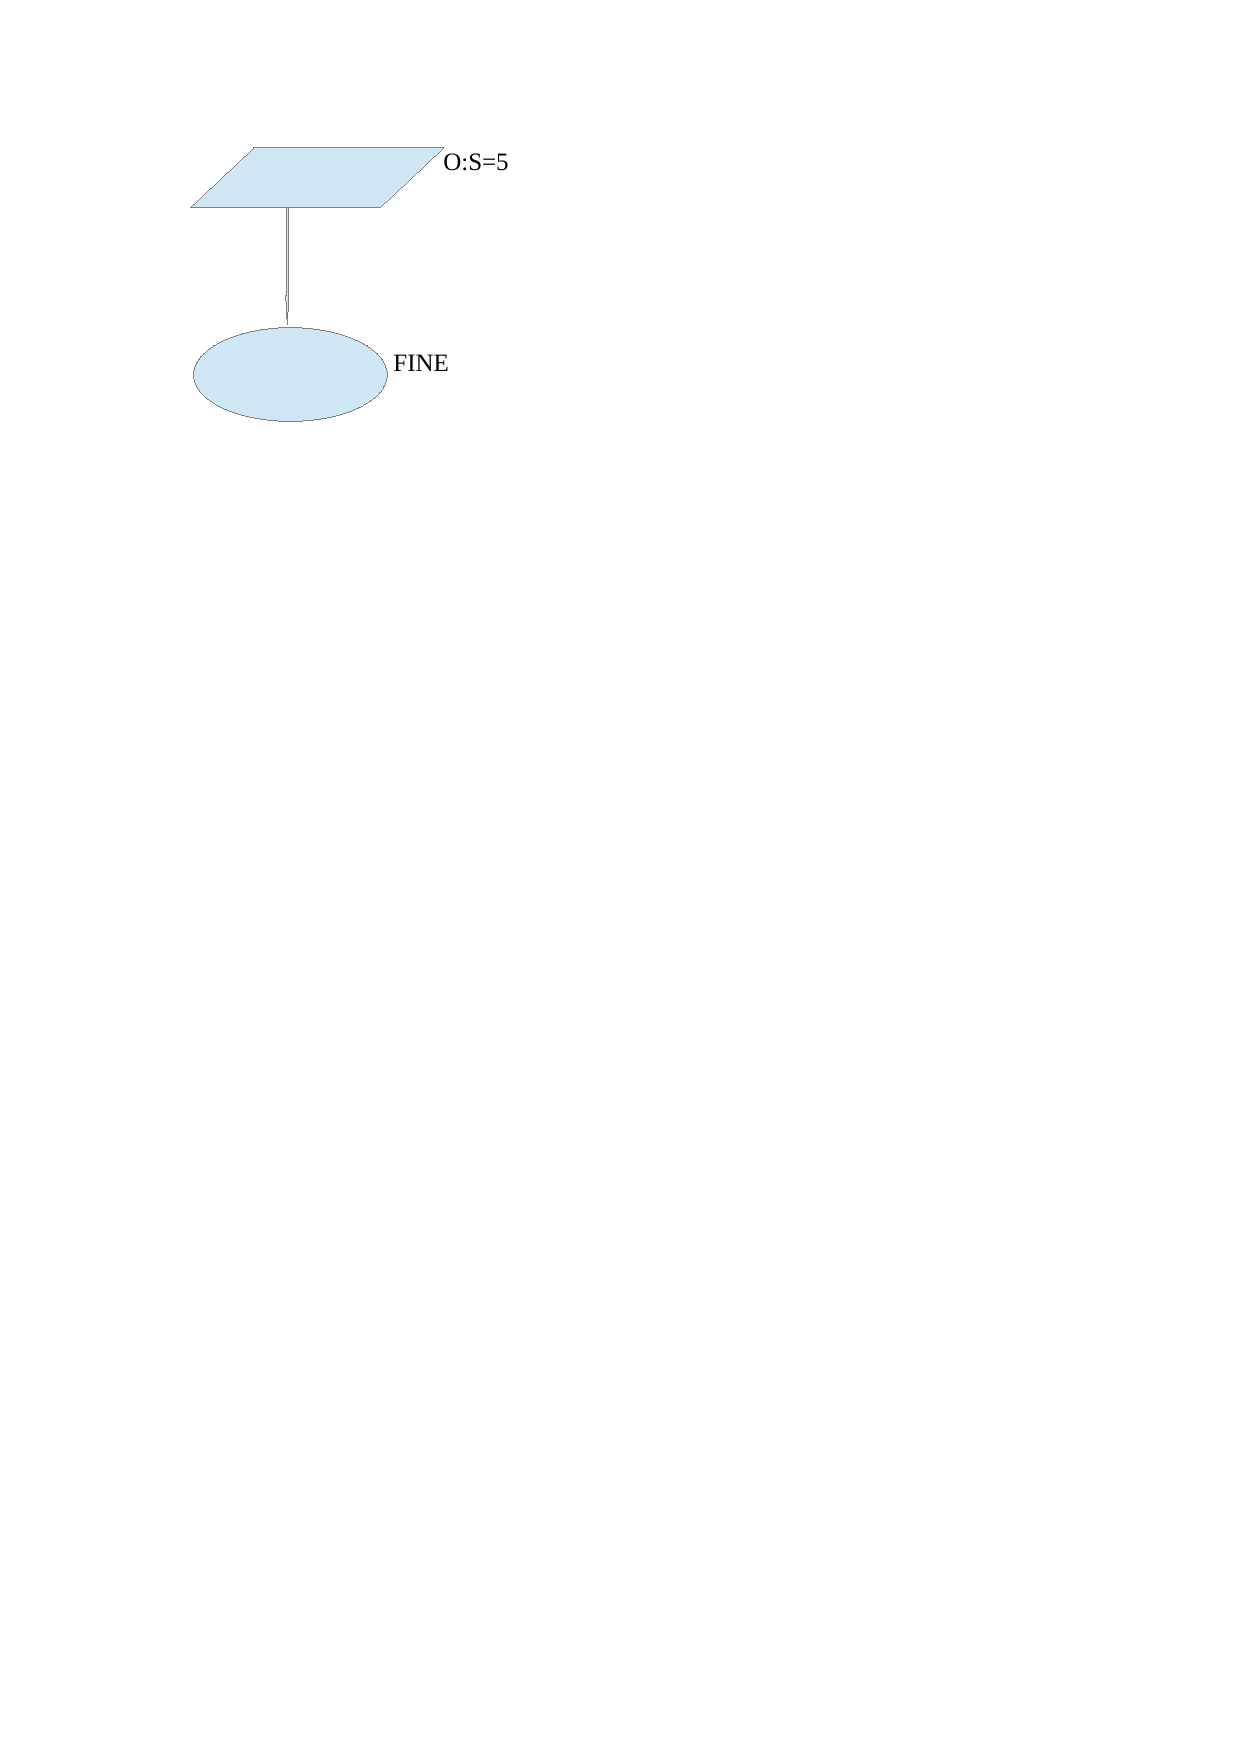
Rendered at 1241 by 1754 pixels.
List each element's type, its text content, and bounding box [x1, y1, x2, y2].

text [118, 348, 209, 377]
text O:S=5 [415, 147, 1122, 176]
text [118, 147, 253, 176]
text FINE [372, 348, 1122, 377]
